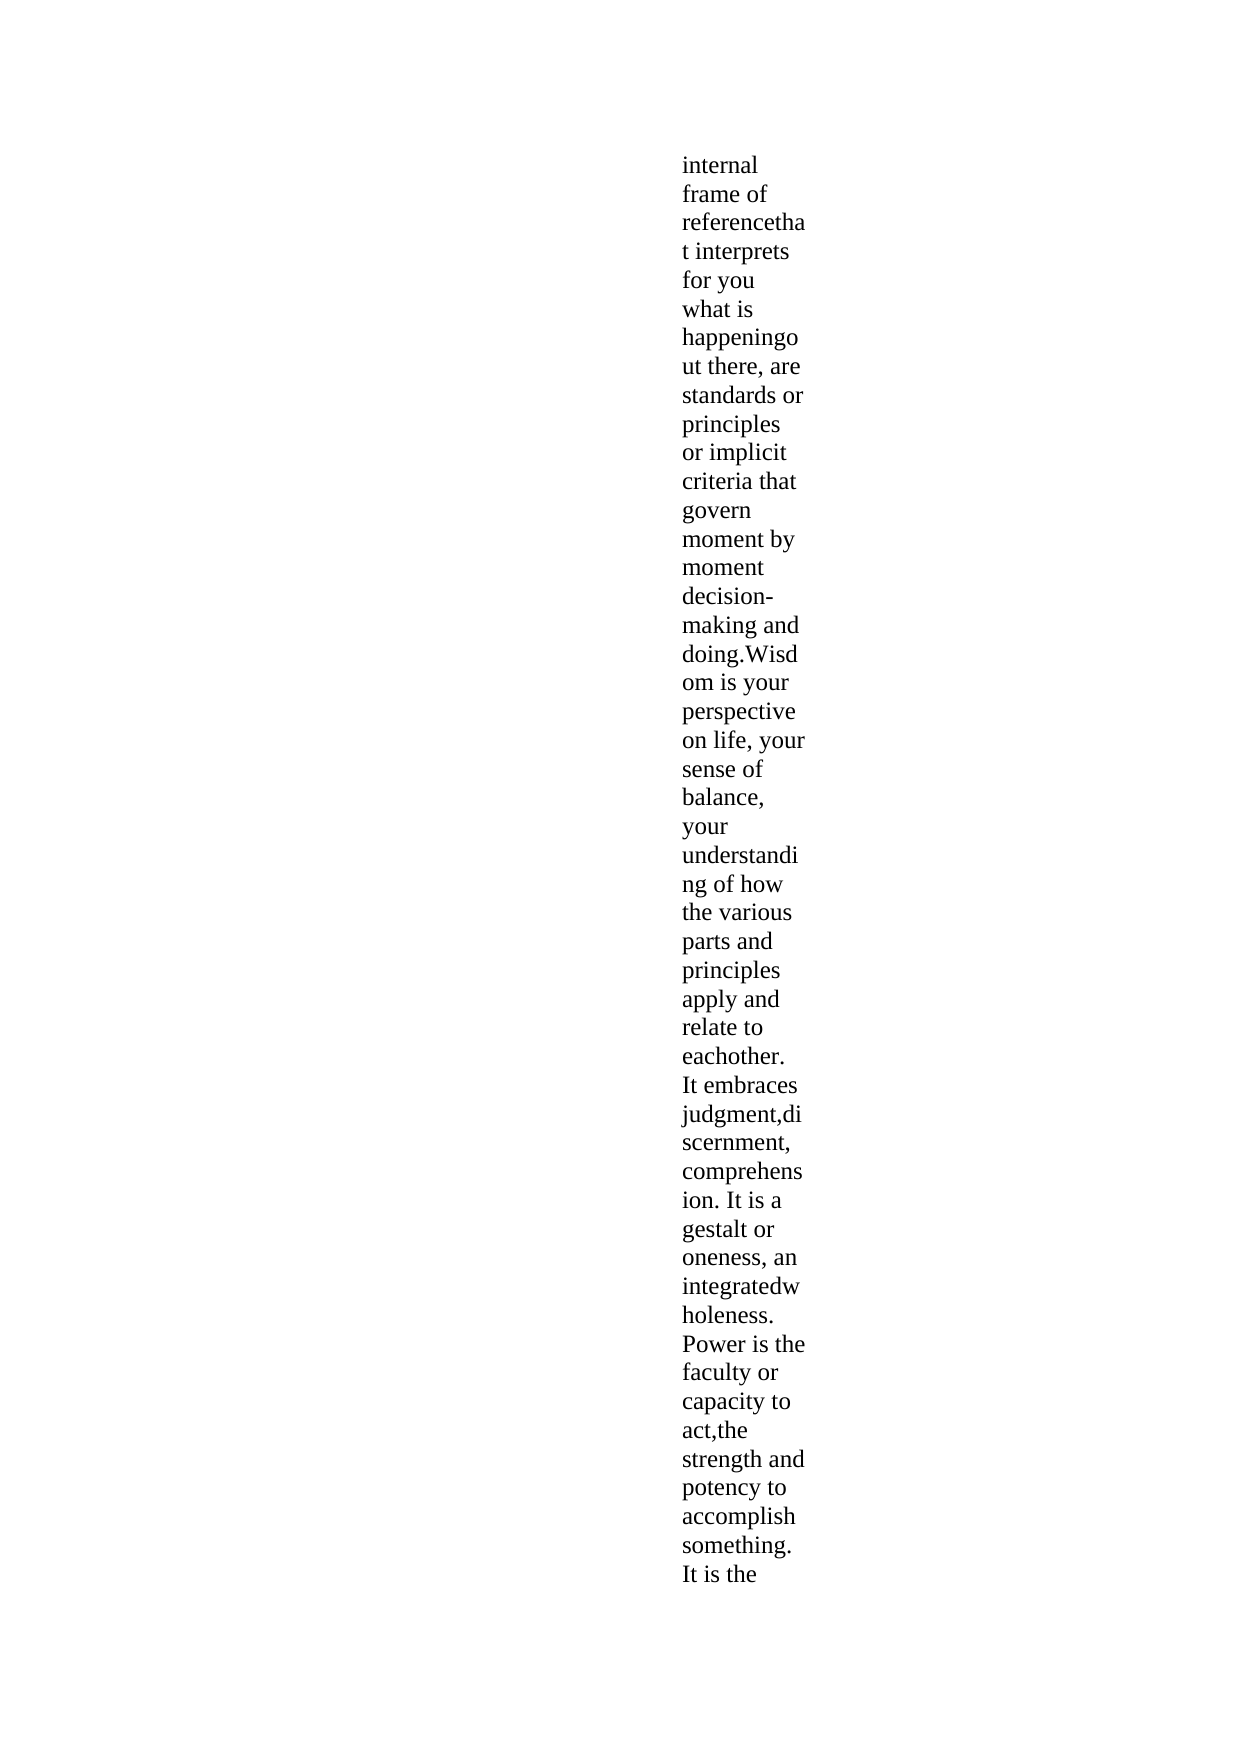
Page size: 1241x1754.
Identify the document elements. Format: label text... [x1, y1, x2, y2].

table_cell [929, 150, 1053, 1587]
table_cell [311, 150, 434, 1587]
table_cell [435, 150, 558, 1587]
table_cell [558, 150, 682, 1587]
table_cell [188, 150, 311, 1587]
table_cell [805, 150, 929, 1587]
table_cell internal frame of referencethat interprets for you what is happeningout there, are standards or principles or implicit criteria that govern moment by moment decision-making and doing.Wisdom is your perspective on life, your sense of balance, your understanding of how the various parts and principles apply and relate to eachother. It embraces judgment,discernment, comprehension. It is a gestalt or oneness, an integratedwholeness. Power is the faculty or capacity to act,the strength and potency to accomplish something. It is the [682, 150, 805, 1587]
